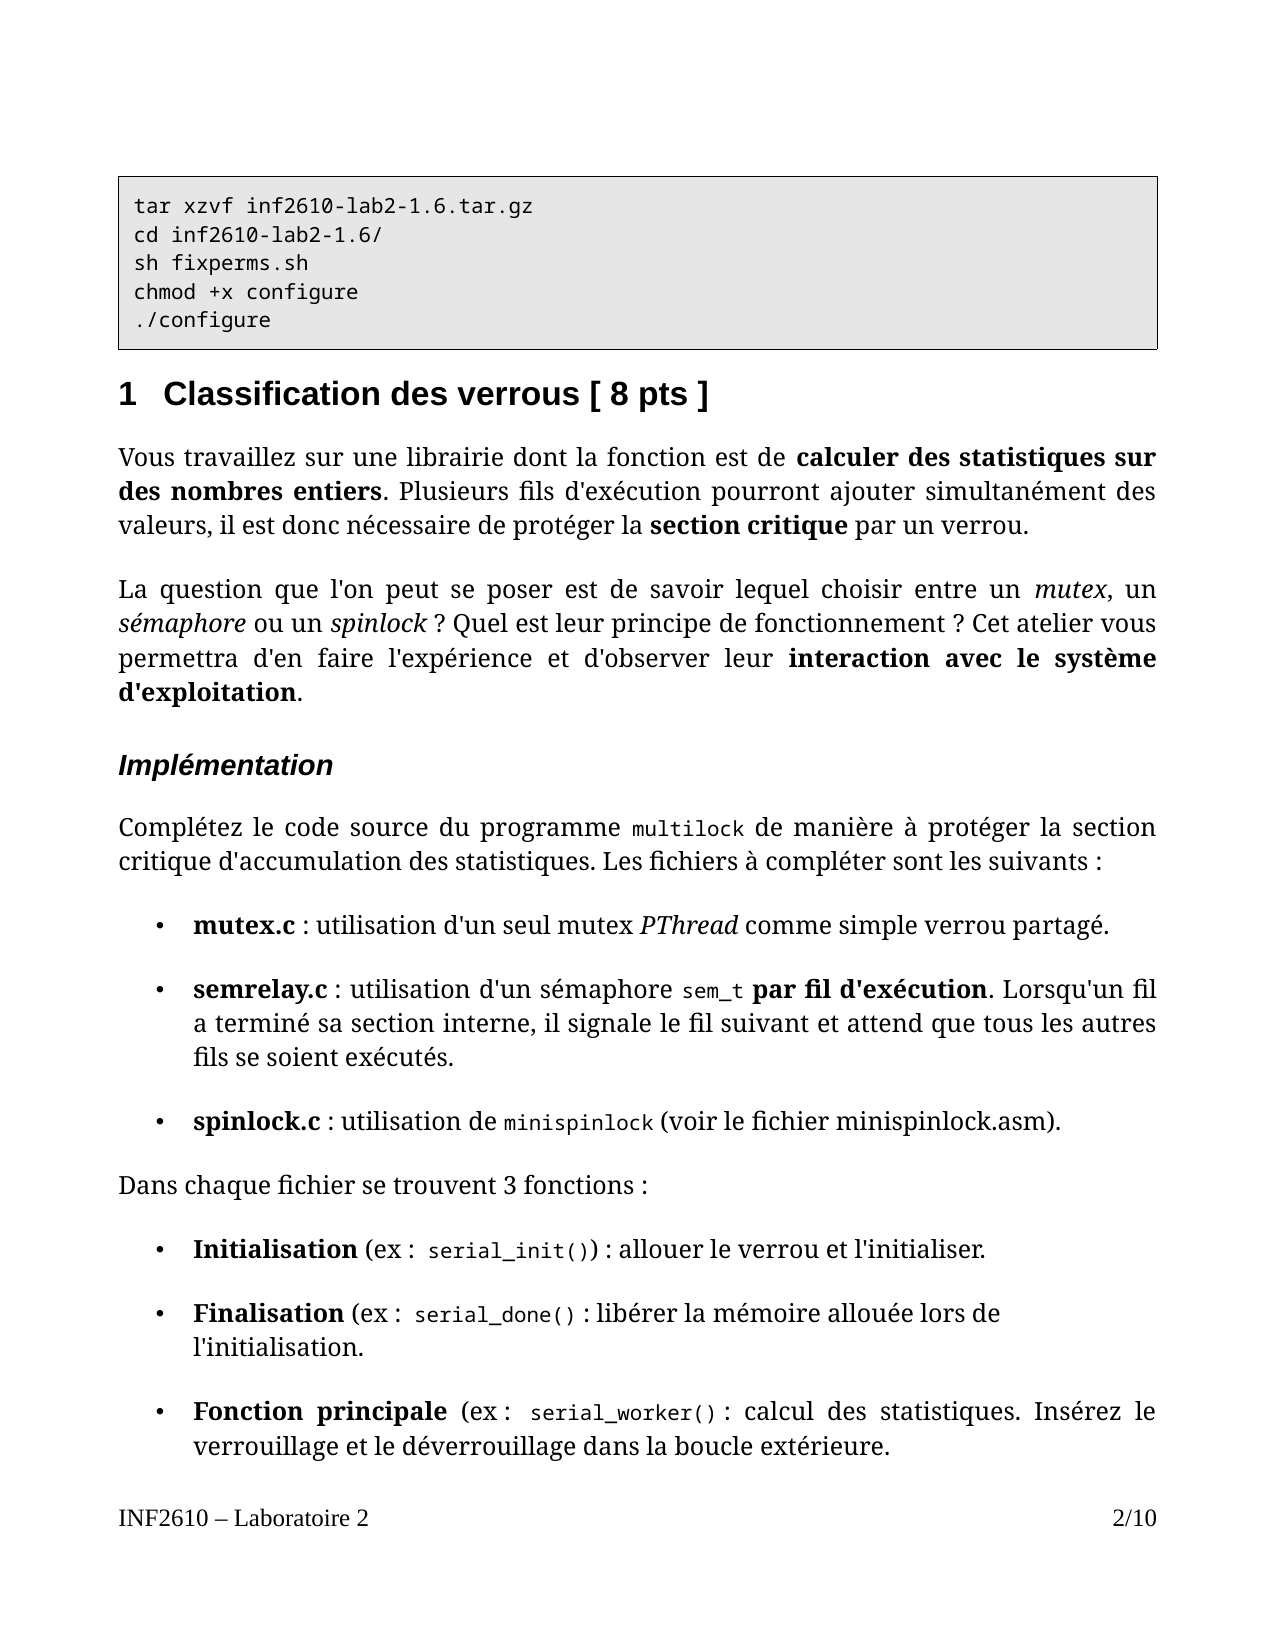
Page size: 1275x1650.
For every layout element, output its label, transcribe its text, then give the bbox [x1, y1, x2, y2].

list spinlock.c : utilisation de minispinlock (voir le fichier minispinlock.asm). [156, 1104, 1157, 1138]
text tar xzvf inf2610-lab2-1.6.tar.gz [119, 177, 1157, 205]
list semrelay.c : utilisation d'un sémaphore sem_t par fil d'exécution. Lorsqu'un fil a terminé sa section interne, il signale le fil suivant et attend que tous les autres fils se soient exécutés. [156, 972, 1157, 1074]
text Dans chaque fichier se trouvent 3 fonctions : [118, 1168, 1157, 1202]
text chmod +x configure [119, 262, 1157, 290]
text Vous travaillez sur une librairie dont la fonction est de calculer des statistiques sur des nombres entiers. Plusieurs fils d'exécution pourront ajouter simultanément des valeurs, il est donc nécessaire de protéger la section critique par un verrou. [118, 440, 1157, 542]
text La question que l'on peut se poser est de savoir lequel choisir entre un mutex, un sémaphore ou un spinlock ? Quel est leur principe de fonctionnement ? Cet atelier vous permettra d'en faire l'expérience et d'observer leur interaction avec le système d'exploitation. [118, 572, 1157, 708]
list Fonction principale (ex : serial_worker() : calcul des statistiques. Insérez le verrouillage et le déverrouillage dans la boucle extérieure. [156, 1394, 1157, 1462]
list mutex.c : utilisation d'un seul mutex PThread comme simple verrou partagé. [156, 907, 1157, 942]
text ./configure [119, 290, 1157, 349]
list Initialisation (ex : serial_init()) : allouer le verrou et l'initialiser. [156, 1232, 1157, 1266]
text sh fixperms.sh [119, 233, 1157, 262]
text Complétez le code source du programme multilock de manière à protéger la section critique d'accumulation des statistiques. Les fichiers à compléter sont les suivants : [118, 809, 1157, 877]
subtitle Classification des verrous [ 8 pts ] [118, 374, 1157, 412]
subtitle Implémentation [118, 748, 1157, 782]
text cd inf2610-lab2-1.6/ [119, 205, 1157, 233]
list Finalisation (ex : serial_done() : libérer la mémoire allouée lors de l'initialisation. [156, 1296, 1157, 1364]
